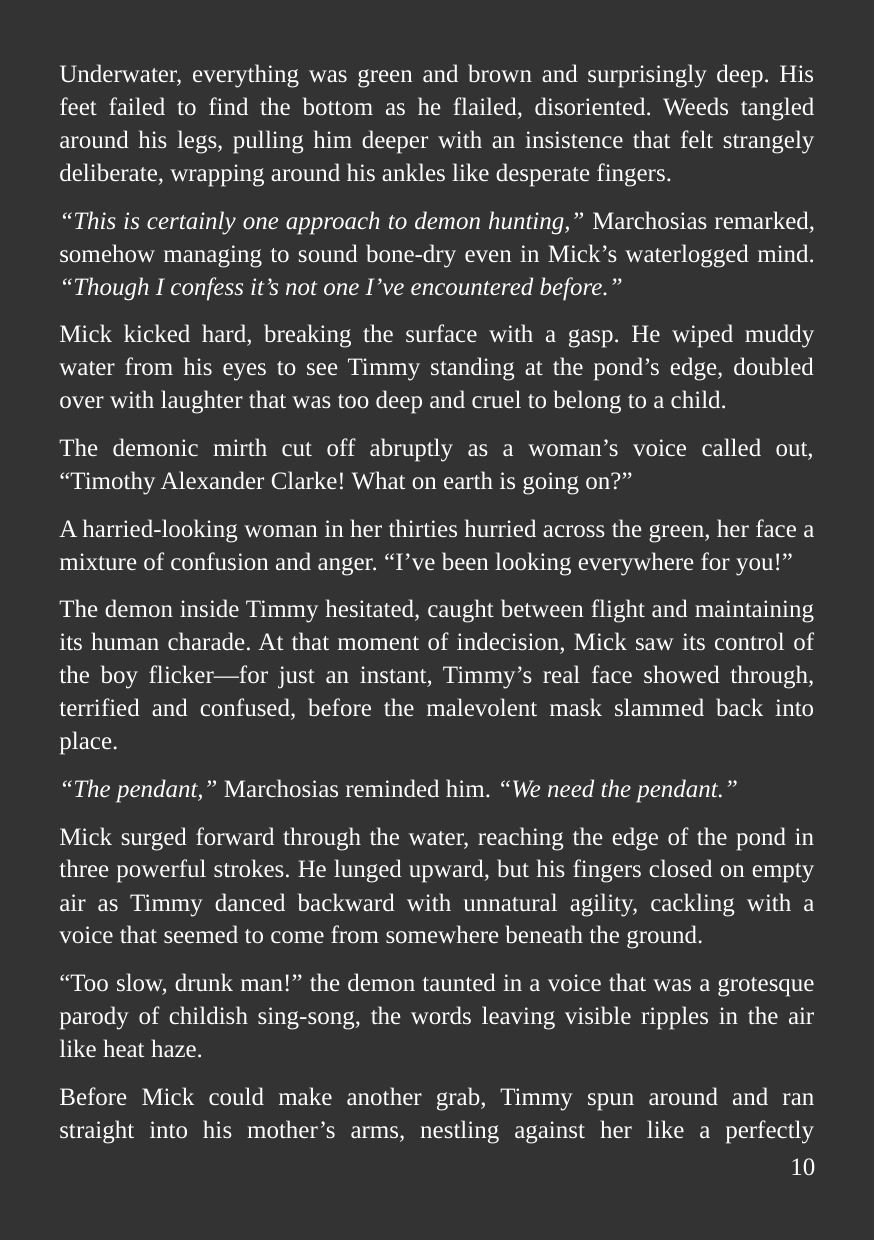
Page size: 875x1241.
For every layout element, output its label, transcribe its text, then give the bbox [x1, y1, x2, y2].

text The demon inside Timmy hesitated, caught between flight and maintaining its human charade. At that moment of indecision, Mick saw its control of the boy flicker—for just an instant, Timmy’s real face showed through, terrified and confused, before the malevolent mask slammed back into place. [59, 594, 815, 755]
text The demonic mirth cut off abruptly as a woman’s voice called out, “Timothy Alexander Clarke! What on earth is going on?” [59, 433, 815, 495]
text A harried-looking woman in her thirties hurried across the green, her face a mixture of confusion and anger. “I’ve been looking everywhere for you!” [59, 514, 815, 575]
text Mick kicked hard, breaking the surface with a gasp. He wiped muddy water from his eyes to see Timmy standing at the pond’s edge, doubled over with laughter that was too deep and cruel to belong to a child. [59, 319, 815, 414]
text Underwater, everything was green and brown and surprisingly deep. His feet failed to find the bottom as he flailed, disoriented. Weeds tangled around his legs, pulling him deeper with an insistence that felt strangely deliberate, wrapping around his ankles like desperate fingers. [59, 59, 815, 187]
text Mick surged forward through the water, reaching the edge of the pond in three powerful strokes. He lunged upward, but his fingers closed on empty air as Timmy danced backward with unnatural agility, cackling with a voice that seemed to come from somewhere beneath the ground. [59, 822, 815, 949]
text Before Mick could make another grab, Timmy spun around and ran straight into his mother’s arms, nestling against her like a perfectly [59, 1082, 815, 1144]
text “The pendant,” Marchosias reminded him. “We need the pendant.” [59, 774, 815, 803]
text “This is certainly one approach to demon hunting,” Marchosias remarked, somehow managing to sound bone-dry even in Mick’s waterlogged mind. “Though I confess it’s not one I’ve encountered before.” [59, 206, 815, 301]
text “Too slow, drunk man!” the demon taunted in a voice that was a grotesque parody of childish sing-song, the words leaving visible ripples in the air like heat haze. [59, 968, 815, 1063]
